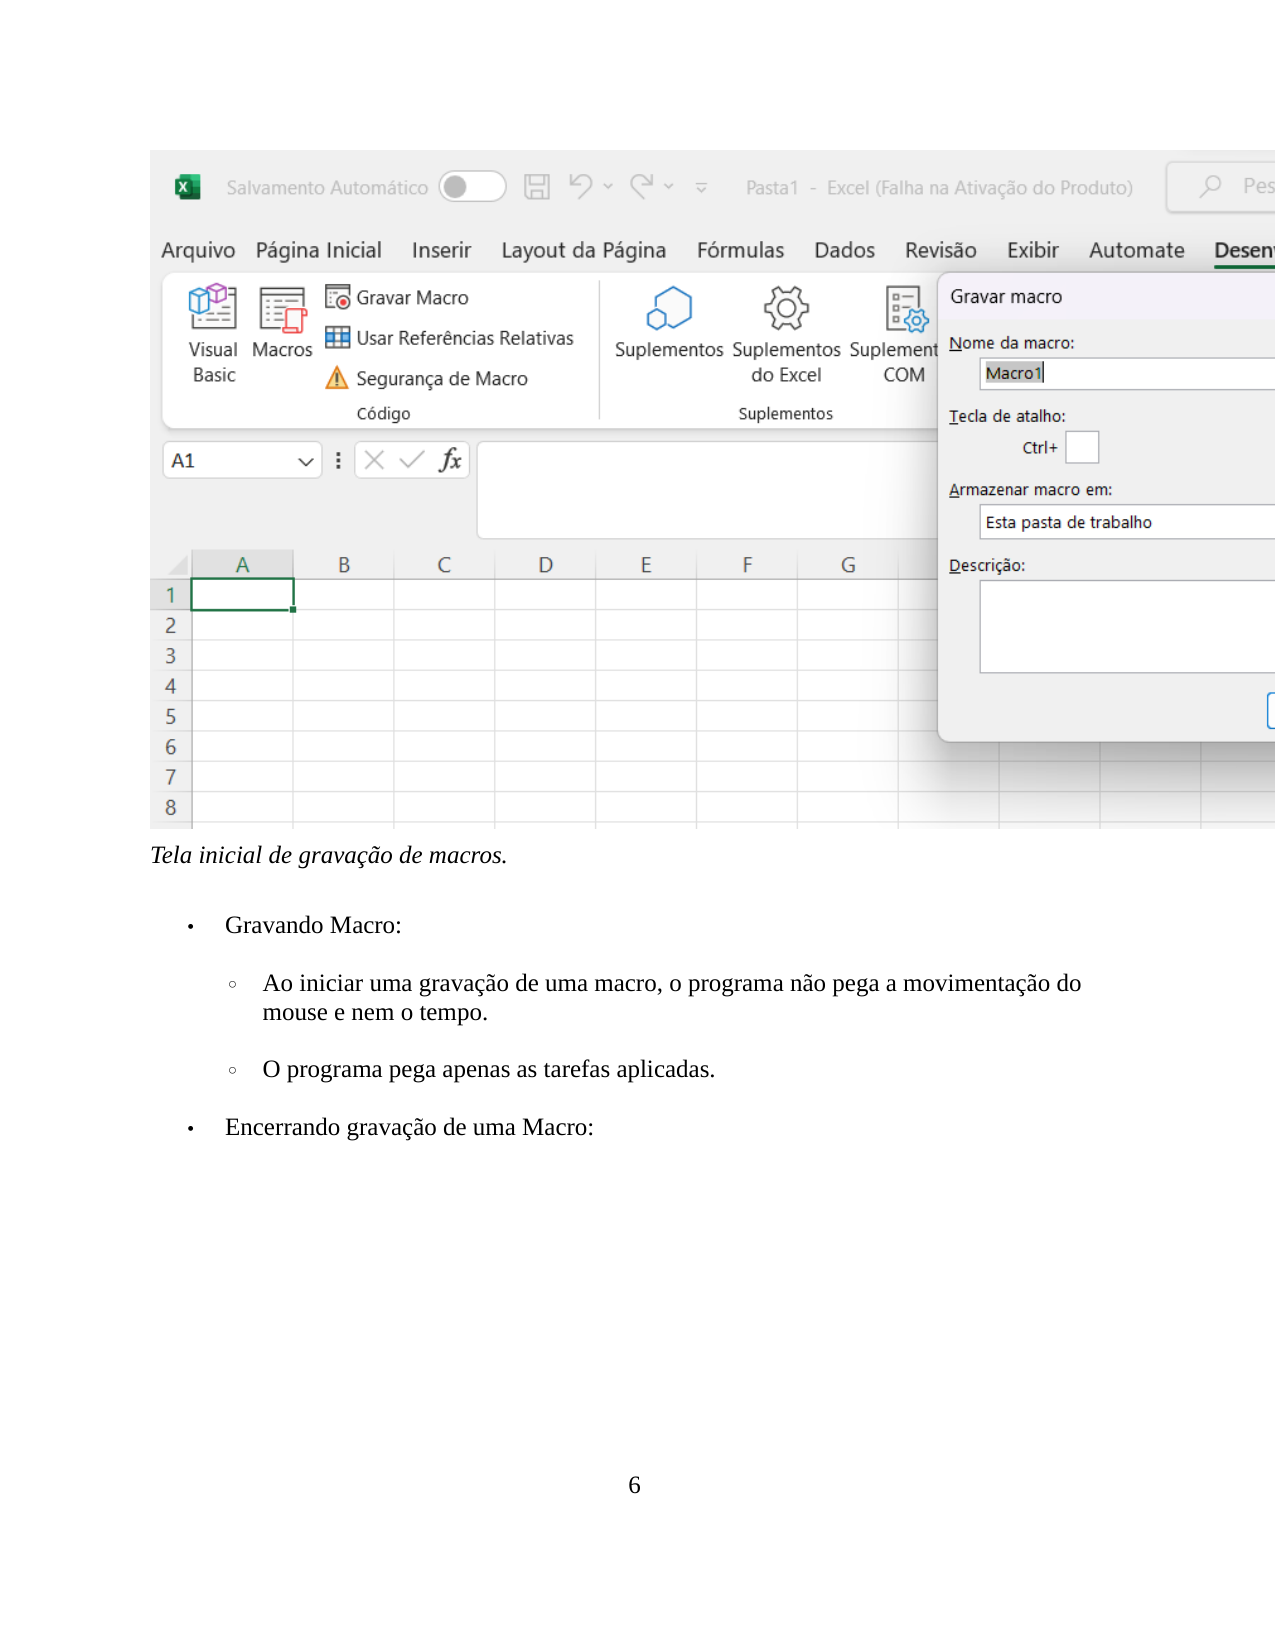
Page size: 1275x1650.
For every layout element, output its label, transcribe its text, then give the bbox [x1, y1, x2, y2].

list Ao iniciar uma gravação de uma macro, o programa não pega a movimentação do mouse e nem o tempo. [225, 968, 1125, 1054]
list Gravando Macro: [187, 911, 1125, 968]
text Tela inicial de gravação de macros. [150, 841, 1125, 869]
picture [150, 150, 1275, 829]
list Encerrando gravação de uma Macro: [187, 1112, 1125, 1169]
list O programa pega apenas as tarefas aplicadas. [225, 1054, 1125, 1112]
